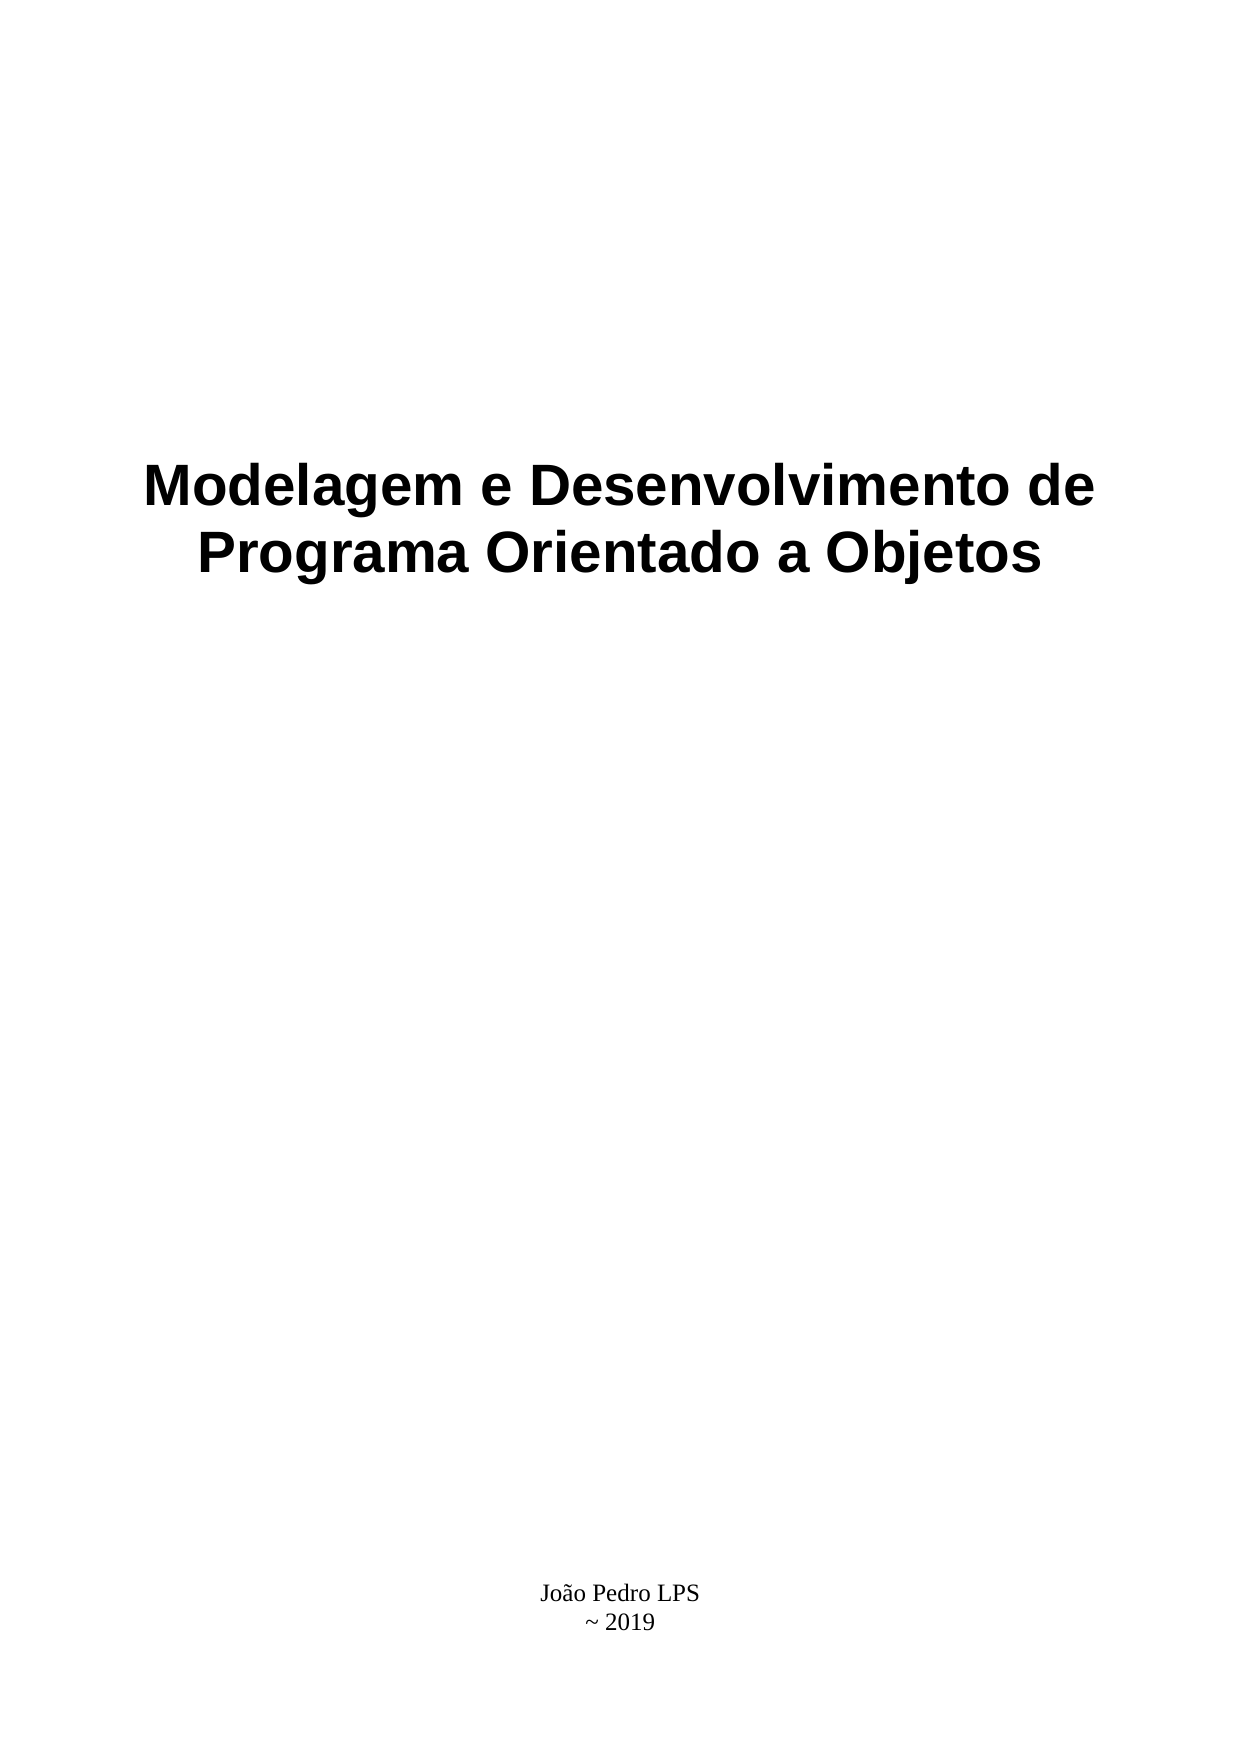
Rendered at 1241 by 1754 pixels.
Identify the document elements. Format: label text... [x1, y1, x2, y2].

text João Pedro LPS [118, 1578, 1122, 1607]
title Modelagem e Desenvolvimento de Programa Orientado a Objetos [118, 450, 1122, 584]
text ~ 2019 [118, 1607, 1122, 1636]
